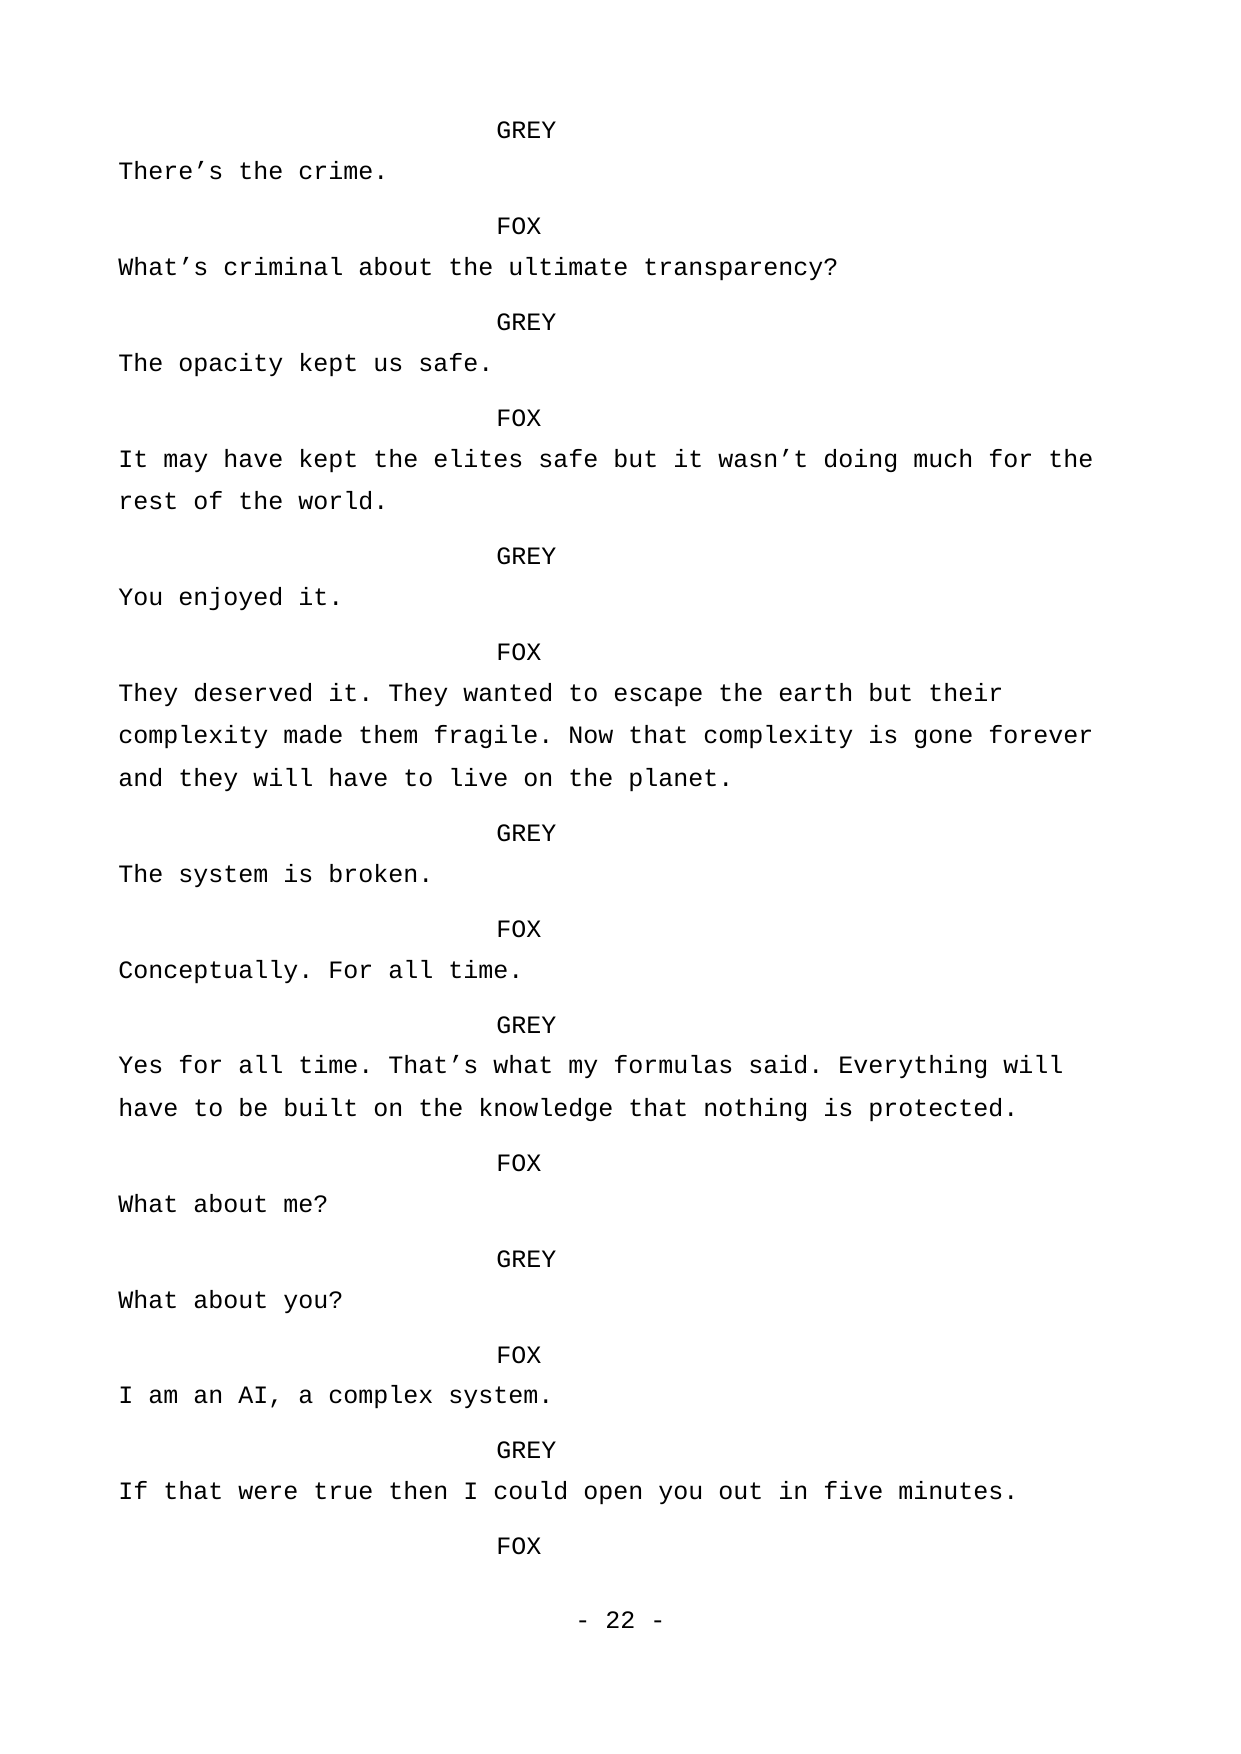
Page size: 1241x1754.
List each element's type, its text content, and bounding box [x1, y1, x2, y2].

text They deserved it. They wanted to escape the earth but their complexity made them fragile. Now that complexity is gone forever and they will have to live on the planet. [118, 681, 1122, 794]
text Fox [496, 214, 1122, 242]
text Fox [496, 406, 1122, 434]
text Grey [496, 1438, 1122, 1466]
text If that were true then I could open you out in five minutes. [118, 1479, 1122, 1507]
text Fox [496, 1151, 1122, 1179]
text I am an AI, a complex system. [118, 1383, 1122, 1411]
text What about me? [118, 1191, 1122, 1220]
text Grey [496, 118, 1122, 146]
text Grey [496, 821, 1122, 849]
text It may have kept the elites safe but it wasn’t doing much for the rest of the world. [118, 446, 1122, 517]
text Fox [496, 1534, 1122, 1562]
text Fox [496, 916, 1122, 945]
text The system is broken. [118, 861, 1122, 890]
text Grey [496, 310, 1122, 338]
text You enjoyed it. [118, 585, 1122, 613]
text Fox [496, 640, 1122, 668]
text The opacity kept us safe. [118, 351, 1122, 379]
text Yes for all time. That’s what my formulas said. Everything will have to be built on the knowledge that nothing is protected. [118, 1053, 1122, 1124]
text What’s criminal about the ultimate transparency? [118, 255, 1122, 283]
text Grey [496, 544, 1122, 572]
text What about you? [118, 1287, 1122, 1316]
text Fox [496, 1342, 1122, 1371]
text Conceptually. For all time. [118, 957, 1122, 986]
text There’s the crime. [118, 159, 1122, 187]
text Grey [496, 1012, 1122, 1041]
text Grey [496, 1246, 1122, 1275]
